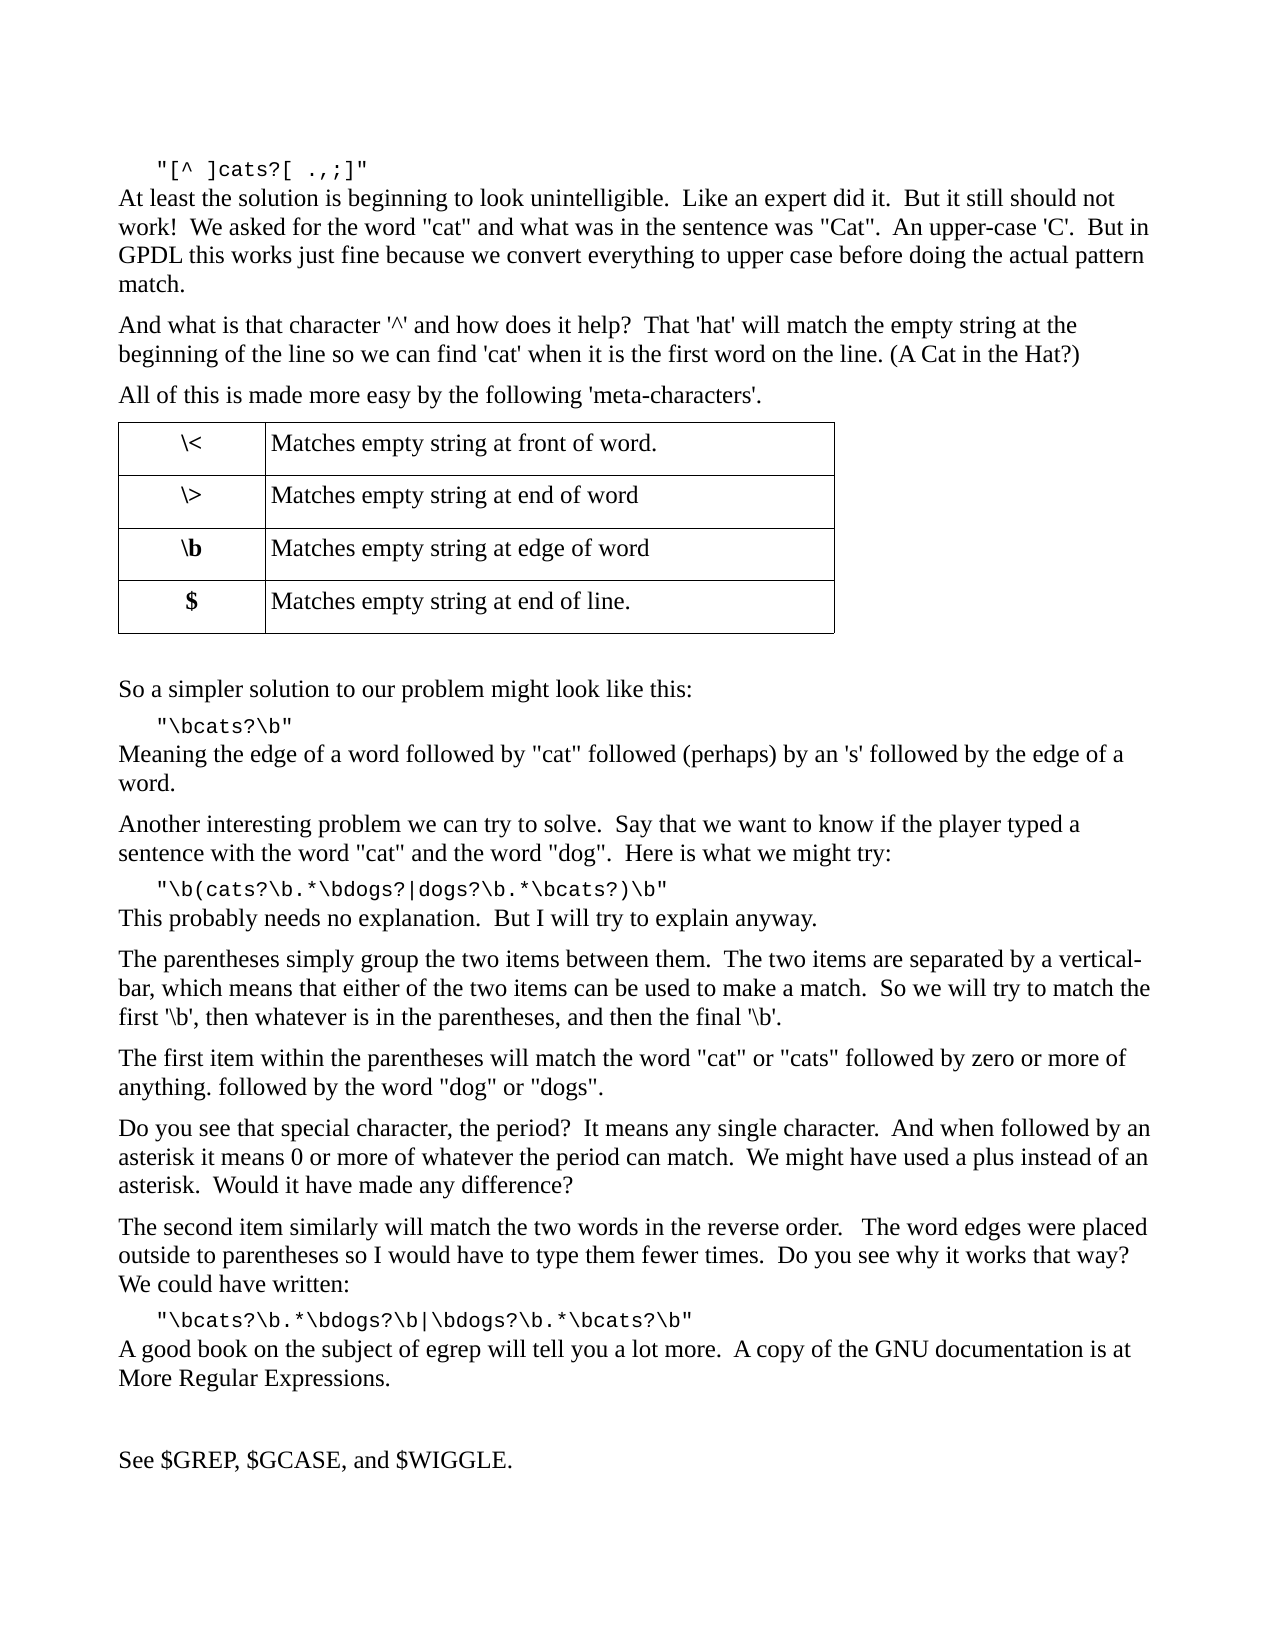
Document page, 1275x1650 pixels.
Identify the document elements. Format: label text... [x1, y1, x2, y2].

text A good book on the subject of egrep will tell you a lot more. A copy of the GNU documentation is at More Regular Expressions. [118, 1334, 1157, 1392]
table_header Matches empty string at front of word. [266, 423, 834, 474]
text "[^ ]cats?[ .,;]" [118, 159, 1157, 183]
table_cell Matches empty string at end of word [266, 476, 834, 527]
text The parentheses simply group the two items between them. The two items are separated by a vertical-bar, which means that either of the two items can be used to make a match. So we will try to match the first '\b', then whatever is in the parentheses, and then the final '\b'. [118, 944, 1157, 1030]
text "\b(cats?\b.*\bdogs?|dogs?\b.*\bcats?)\b" [118, 879, 1157, 903]
table_cell \> [119, 476, 265, 527]
table_cell $ [119, 581, 265, 633]
text The second item similarly will match the two words in the reverse order. The word edges were placed outside to parentheses so I would have to type them fewer times. Do you see why it works that way? We could have written: [118, 1212, 1157, 1298]
text See $GREP, $GCASE, and $WIGGLE. [118, 1445, 1157, 1474]
text And what is that character '^' and how does it help? That 'hat' will match the empty string at the beginning of the line so we can find 'cat' when it is the first word on the line. (A Cat in the Hat?) [118, 311, 1157, 368]
table_cell Matches empty string at edge of word [266, 529, 834, 580]
text All of this is made more easy by the following 'meta-characters'. [118, 381, 1157, 409]
text At least the solution is beginning to look unintelligible. Like an expert did it. But it still should not work! We asked for the word "cat" and what was in the sentence was "Cat". An upper-case 'C'. But in GPDL this works just fine because we convert everything to upper case before doing the actual pattern match. [118, 183, 1157, 298]
text "\bcats?\b" [118, 716, 1157, 739]
table_cell Matches empty string at end of line. [266, 581, 834, 633]
text Do you see that special character, the period? It means any single character. And when followed by an asterisk it means 0 or more of whatever the period can match. We might have used a plus instead of an asterisk. Would it have made any difference? [118, 1113, 1157, 1199]
text Another interesting problem we can try to solve. Say that we want to know if the player typed a sentence with the word "cat" and the word "dog". Here is what we might try: [118, 809, 1157, 867]
table_header \< [119, 423, 265, 474]
text "\bcats?\b.*\bdogs?\b|\bdogs?\b.*\bcats?\b" [118, 1310, 1157, 1334]
table_cell \b [119, 529, 265, 580]
text Meaning the edge of a word followed by "cat" followed (perhaps) by an 's' followed by the edge of a word. [118, 739, 1157, 797]
text The first item within the parentheses will match the word "cat" or "cats" followed by zero or more of anything. followed by the word "dog" or "dogs". [118, 1043, 1157, 1100]
text This probably needs no explanation. But I will try to explain anyway. [118, 903, 1157, 932]
text So a simpler solution to our problem might look like this: [118, 674, 1157, 703]
